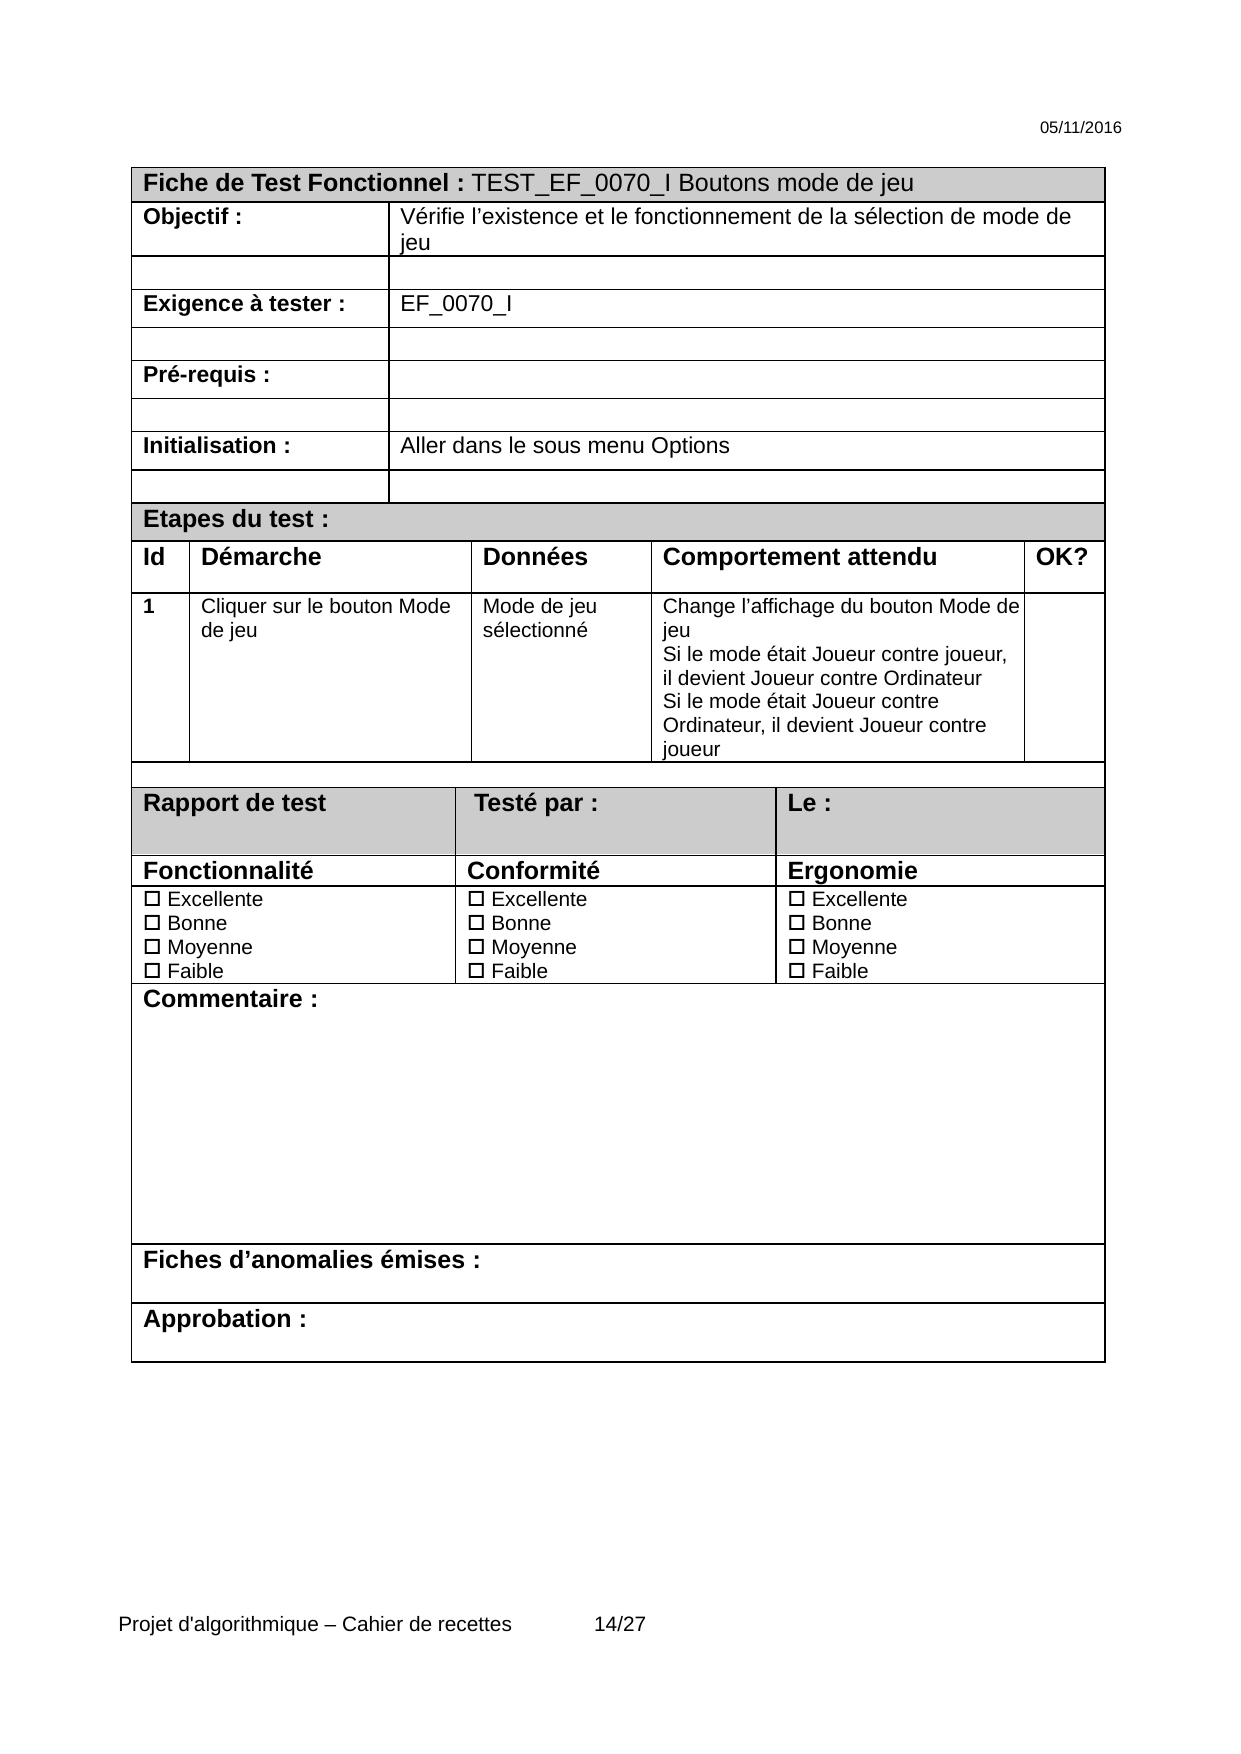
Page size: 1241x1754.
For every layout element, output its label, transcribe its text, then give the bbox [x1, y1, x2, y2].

table_cell Commentaire : [132, 984, 1104, 1243]
table_cell EF_0070_I [390, 290, 1104, 327]
table_cell Fonctionnalité [132, 856, 455, 885]
table_cell [390, 257, 1104, 288]
table_cell Testé par : [456, 788, 775, 854]
table_cell OK? [1025, 542, 1104, 592]
table_cell Aller dans le sous menu Options [390, 432, 1104, 469]
table_cell Exigence à tester : [132, 290, 388, 327]
table_cell Ergonomie [777, 856, 1104, 885]
table_cell [390, 361, 1104, 398]
table_cell □ Excellente □ Bonne □ Moyenne □ Faible [456, 887, 775, 983]
table_cell [132, 399, 388, 431]
table_cell [390, 328, 1104, 360]
table_cell Id [132, 542, 189, 592]
table_cell Mode de jeu sélectionné [472, 594, 651, 761]
table_header Fiche de Test Fonctionnel : TEST_EF_0070_I Boutons mode de jeu [132, 168, 1104, 201]
table_cell □ Excellente □ Bonne □ Moyenne □ Faible [132, 887, 455, 983]
table_cell [390, 399, 1104, 431]
table_cell Cliquer sur le bouton Mode de jeu [190, 594, 471, 761]
table_cell Comportement attendu [652, 542, 1024, 592]
table_cell Démarche [190, 542, 471, 592]
table_cell [390, 471, 1104, 502]
table_cell Le : [777, 788, 1104, 854]
table_cell [1025, 594, 1104, 761]
table_cell Conformité [456, 856, 775, 885]
table_cell Données [472, 542, 651, 592]
table_cell Etapes du test : [132, 504, 1104, 540]
table_cell □ Excellente □ Bonne □ Moyenne □ Faible [777, 887, 1104, 983]
table_cell Change l’affichage du bouton Mode de jeu Si le mode était Joueur contre joueur, il devient Joueur contre Ordinateur Si le mode était Joueur contre Ordinateur, il devient Joueur contre joueur [652, 594, 1024, 761]
table_cell Initialisation : [132, 432, 388, 469]
table_cell Objectif : [132, 203, 388, 255]
table_cell [132, 763, 1104, 787]
table_cell Rapport de test [132, 788, 455, 854]
table_cell [132, 328, 388, 360]
table_cell 1 [132, 594, 189, 761]
table_cell Fiches d’anomalies émises : [132, 1245, 1104, 1302]
table_cell Approbation : [132, 1304, 1104, 1361]
table_cell Vérifie l’existence et le fonctionnement de la sélection de mode de jeu [390, 203, 1104, 255]
table_cell Pré-requis : [132, 361, 388, 398]
table_cell [132, 471, 388, 502]
table_cell [132, 257, 388, 288]
